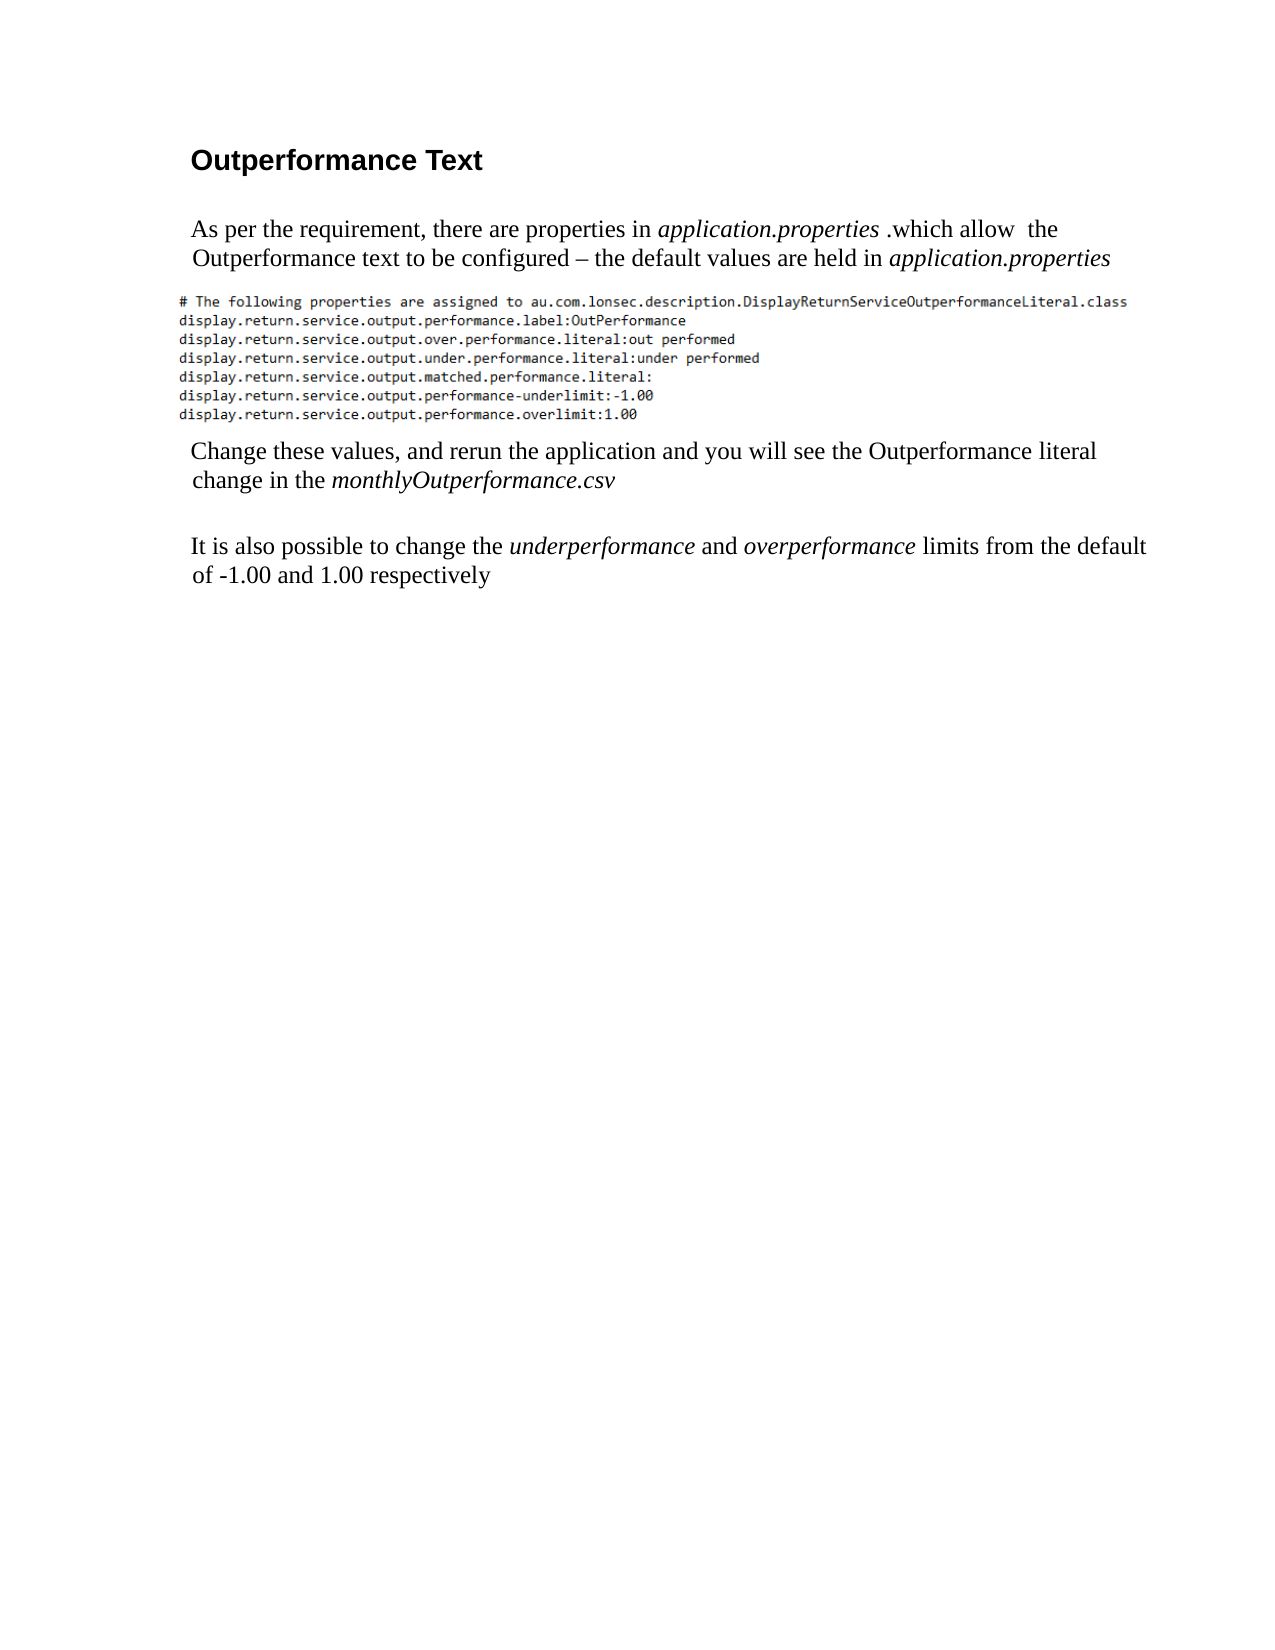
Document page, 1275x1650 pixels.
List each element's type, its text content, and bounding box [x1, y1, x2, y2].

subtitle Outperformance Text [190, 143, 1157, 177]
subtitle It is also possible to change the underperformance and overperformance limits from the default of -1.00 and 1.00 respectively [190, 531, 1157, 589]
subtitle As per the requirement, there are properties in application.properties .which allow the Outperformance text to be configured – the default values are held in application.properties [190, 214, 1157, 272]
subtitle Change these values, and rerun the application and you will see the Outperformance literal change in the monthlyOutperformance.csv [190, 309, 1157, 494]
